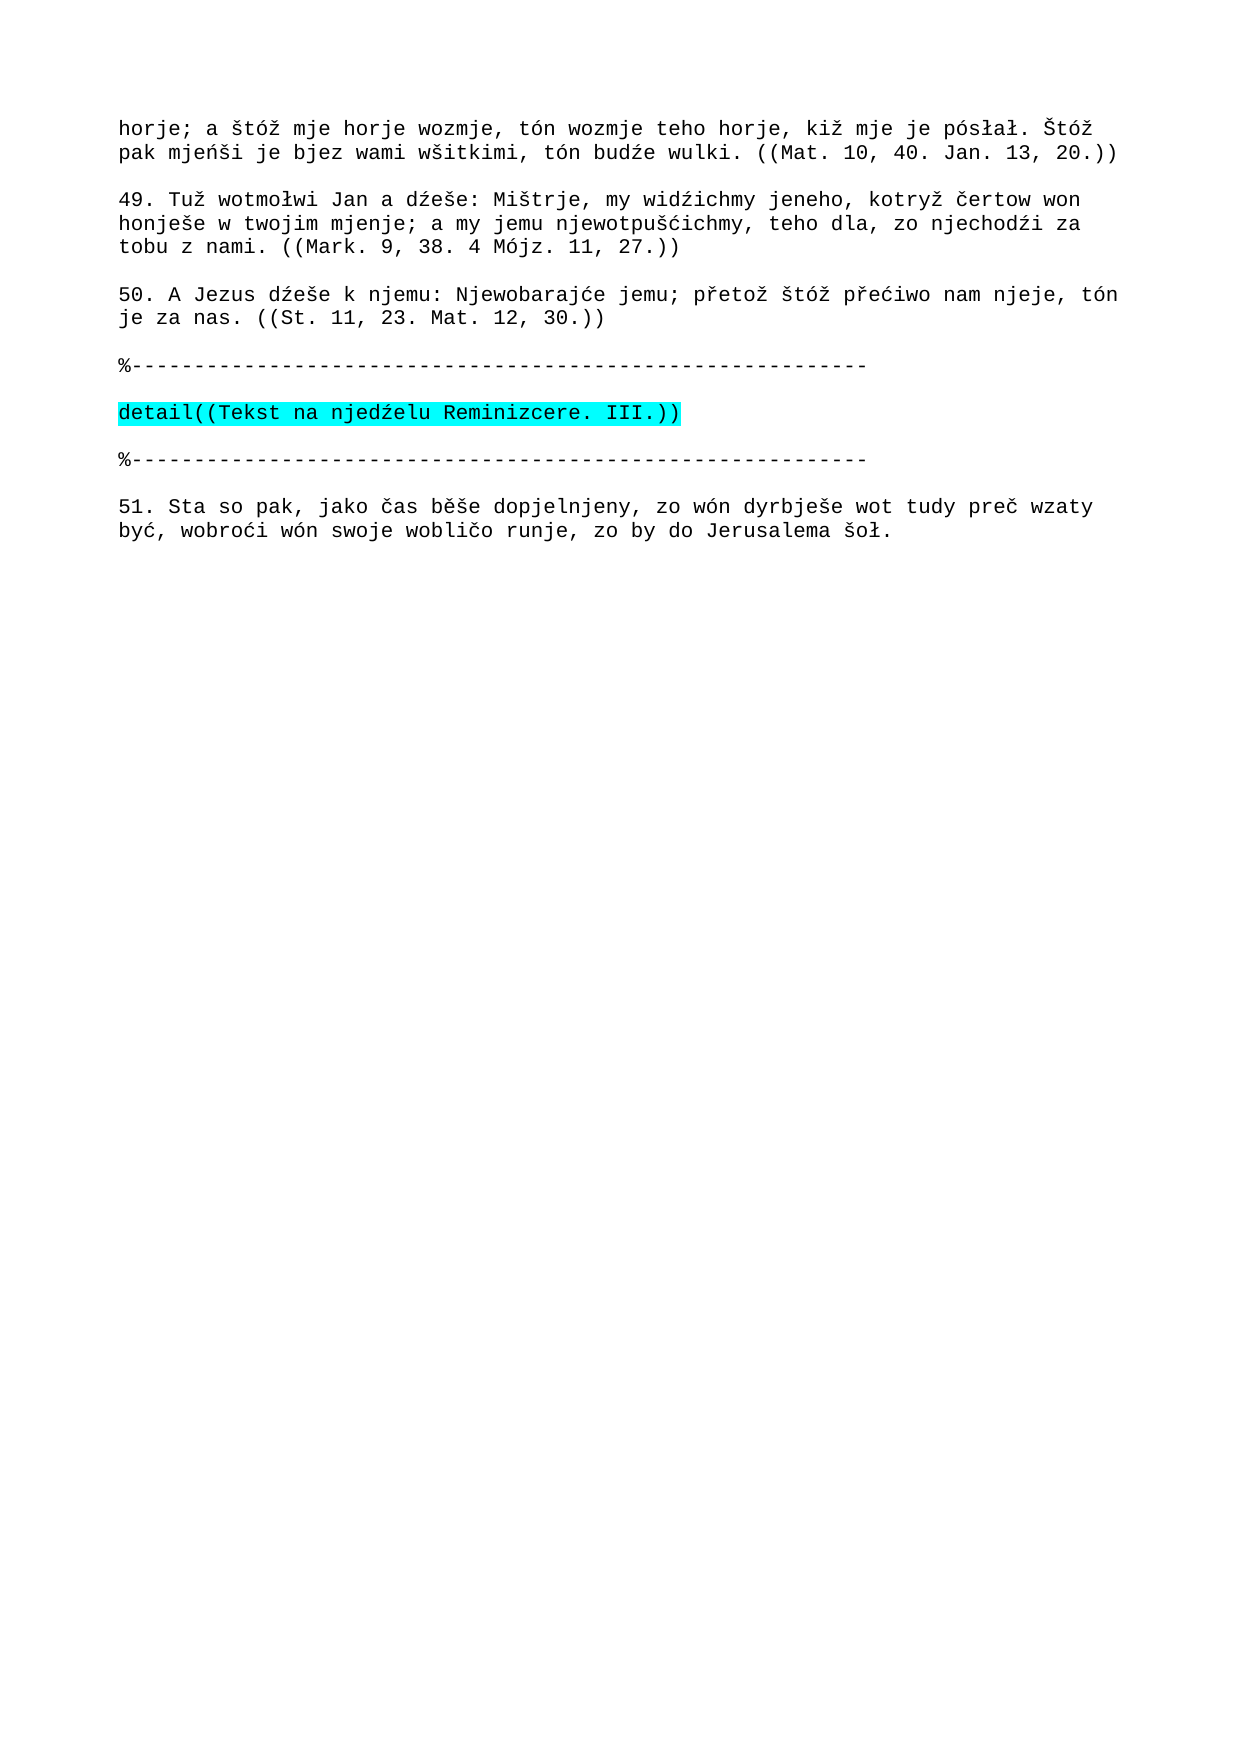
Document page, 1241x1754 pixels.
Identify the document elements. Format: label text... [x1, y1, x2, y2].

text 49. Tuž wotmołwi Jan a dźeše: Mištrje, my widźichmy jeneho, kotryž čertow won honješe w twojim mjenje; a my jemu njewotpušćichmy, teho dla, zo njechodźi za tobu z nami. ((Mark. 9, 38. 4 Mójz. 11, 27.)) [118, 189, 1122, 260]
text %----------------------------------------------------------- [118, 449, 1122, 473]
text %----------------------------------------------------------- [118, 354, 1122, 378]
text horje; a štóž mje horje wozmje, tón wozmje teho horje, kiž mje je pósłał. Štóž pak mjeńši je bjez wami wšitkimi, tón budźe wulki. ((Mat. 10, 40. Jan. 13, 20.)) [118, 118, 1122, 165]
text 51. Sta so pak, jako čas běše dopjelnjeny, zo wón dyrbješe wot tudy preč wzaty być, wobroći wón swoje wobličo runje, zo by do Jerusalema šoł. [118, 496, 1122, 544]
text 50. A Jezus dźeše k njemu: Njewobarajće jemu; přetož štóž přećiwo nam njeje, tón je za nas. ((St. 11, 23. Mat. 12, 30.)) [118, 284, 1122, 331]
text detail((Tekst na njedźelu Reminizcere. III.)) [118, 402, 1122, 426]
